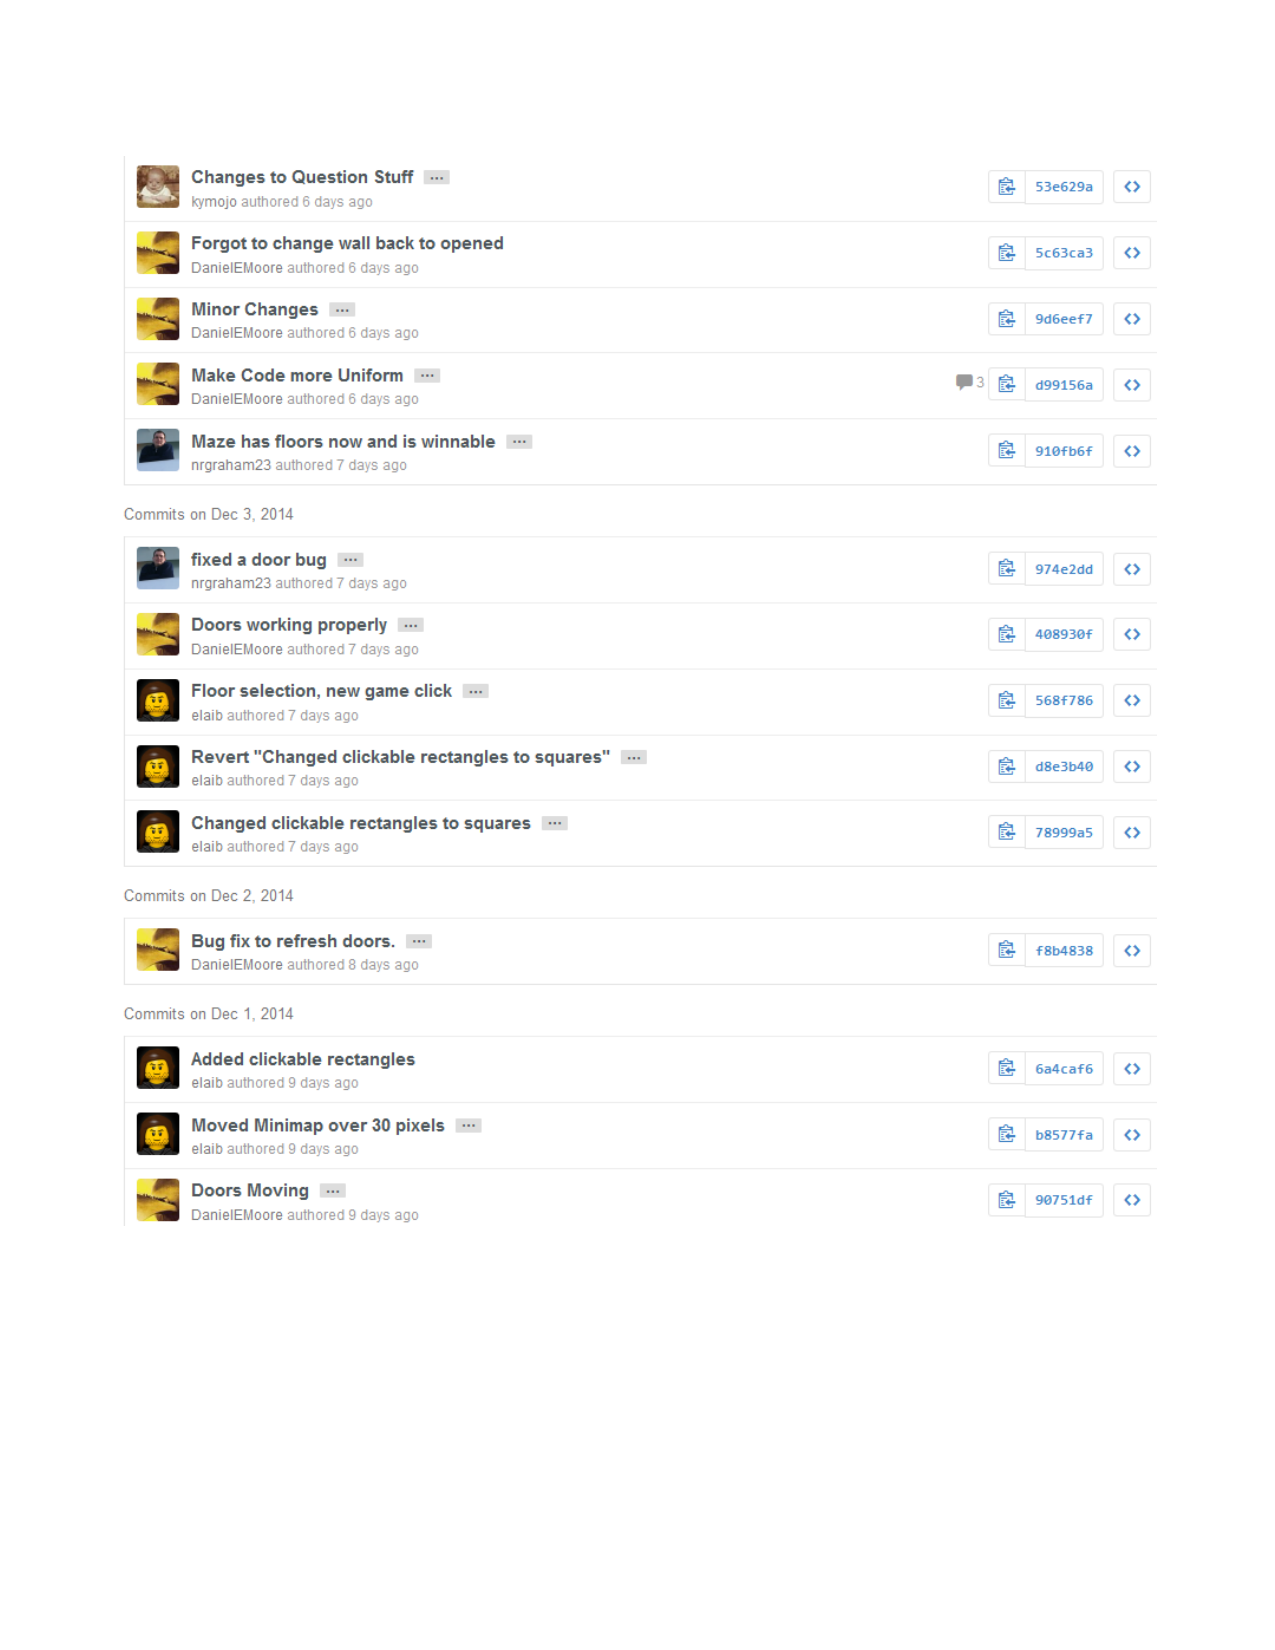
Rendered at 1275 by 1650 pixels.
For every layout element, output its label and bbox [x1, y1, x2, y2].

picture [118, 156, 1157, 1226]
